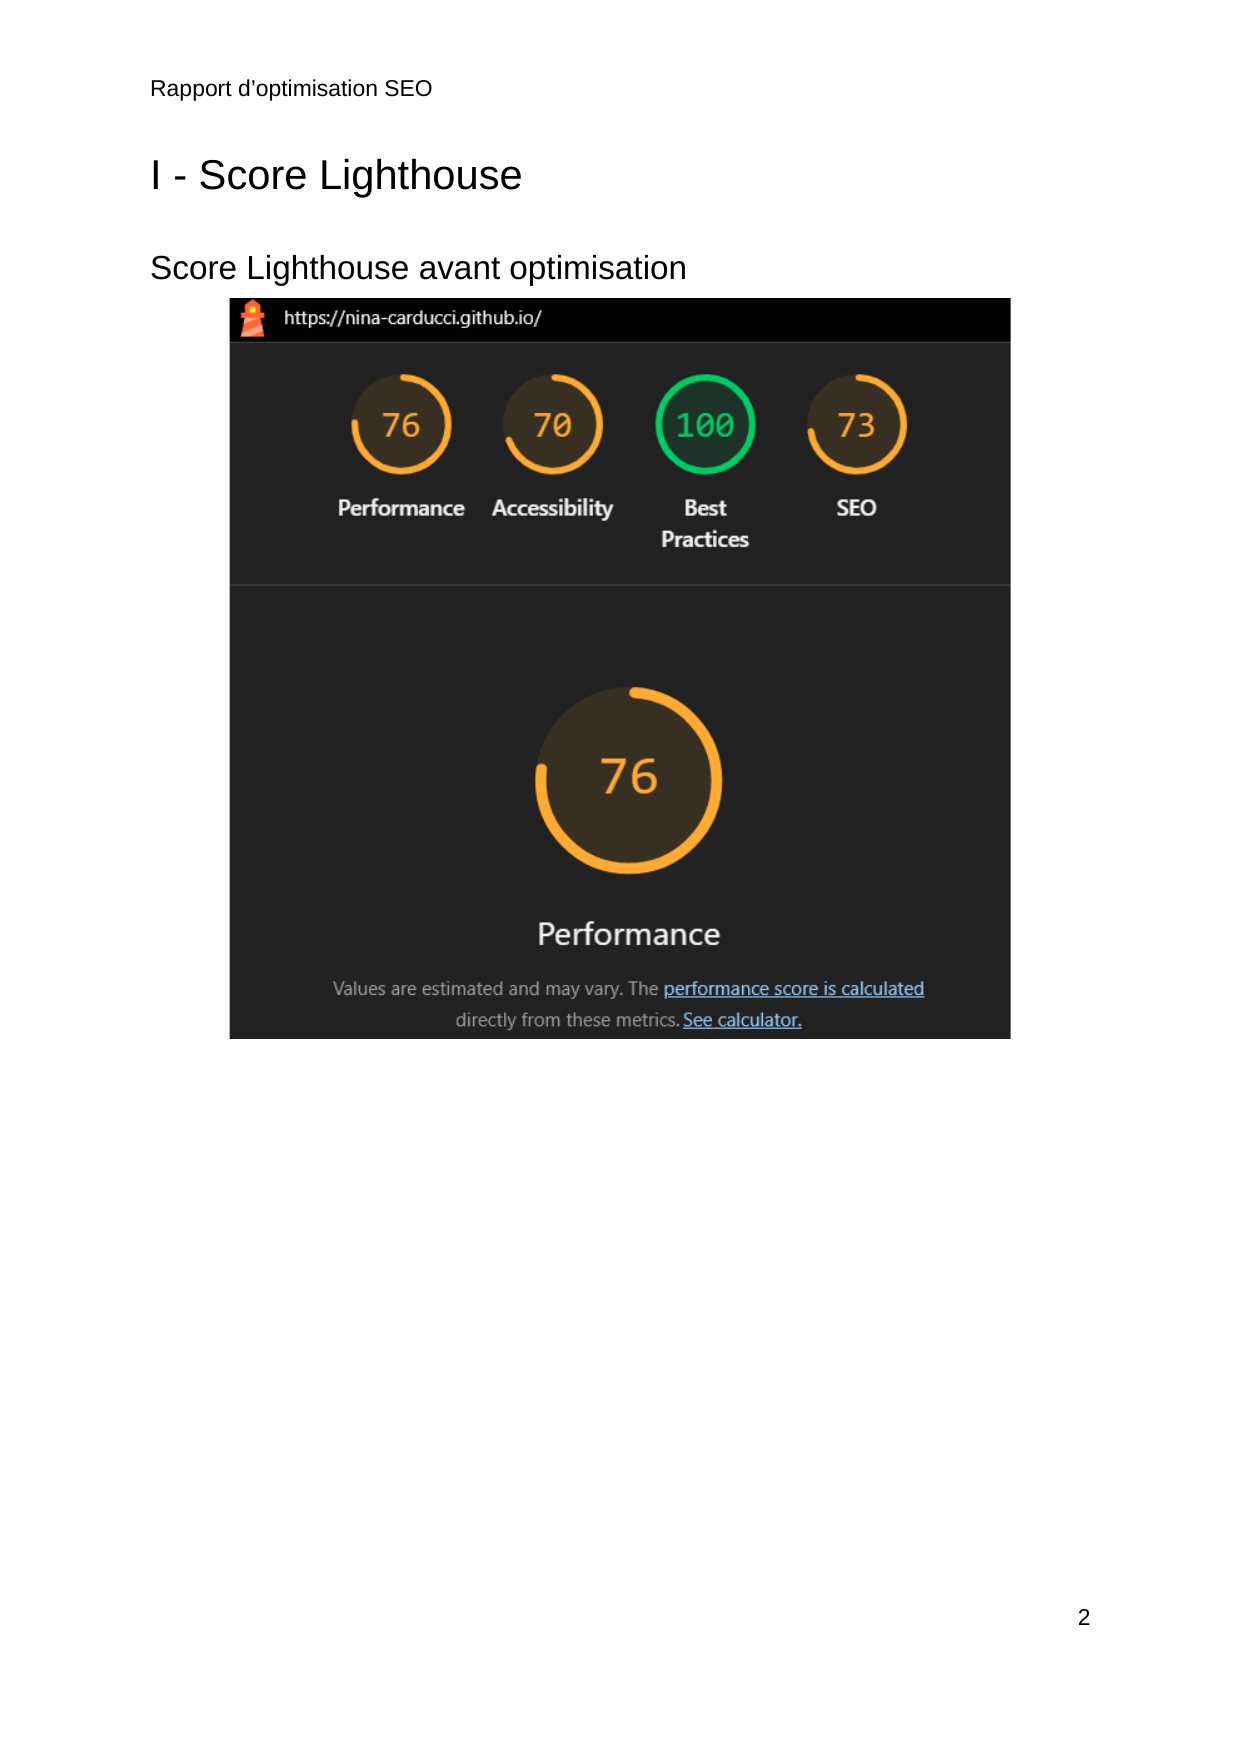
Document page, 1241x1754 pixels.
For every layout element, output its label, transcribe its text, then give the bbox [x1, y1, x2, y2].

subtitle Score Lighthouse avant optimisation [150, 248, 1090, 286]
subtitle I - Score Lighthouse [150, 150, 1090, 198]
